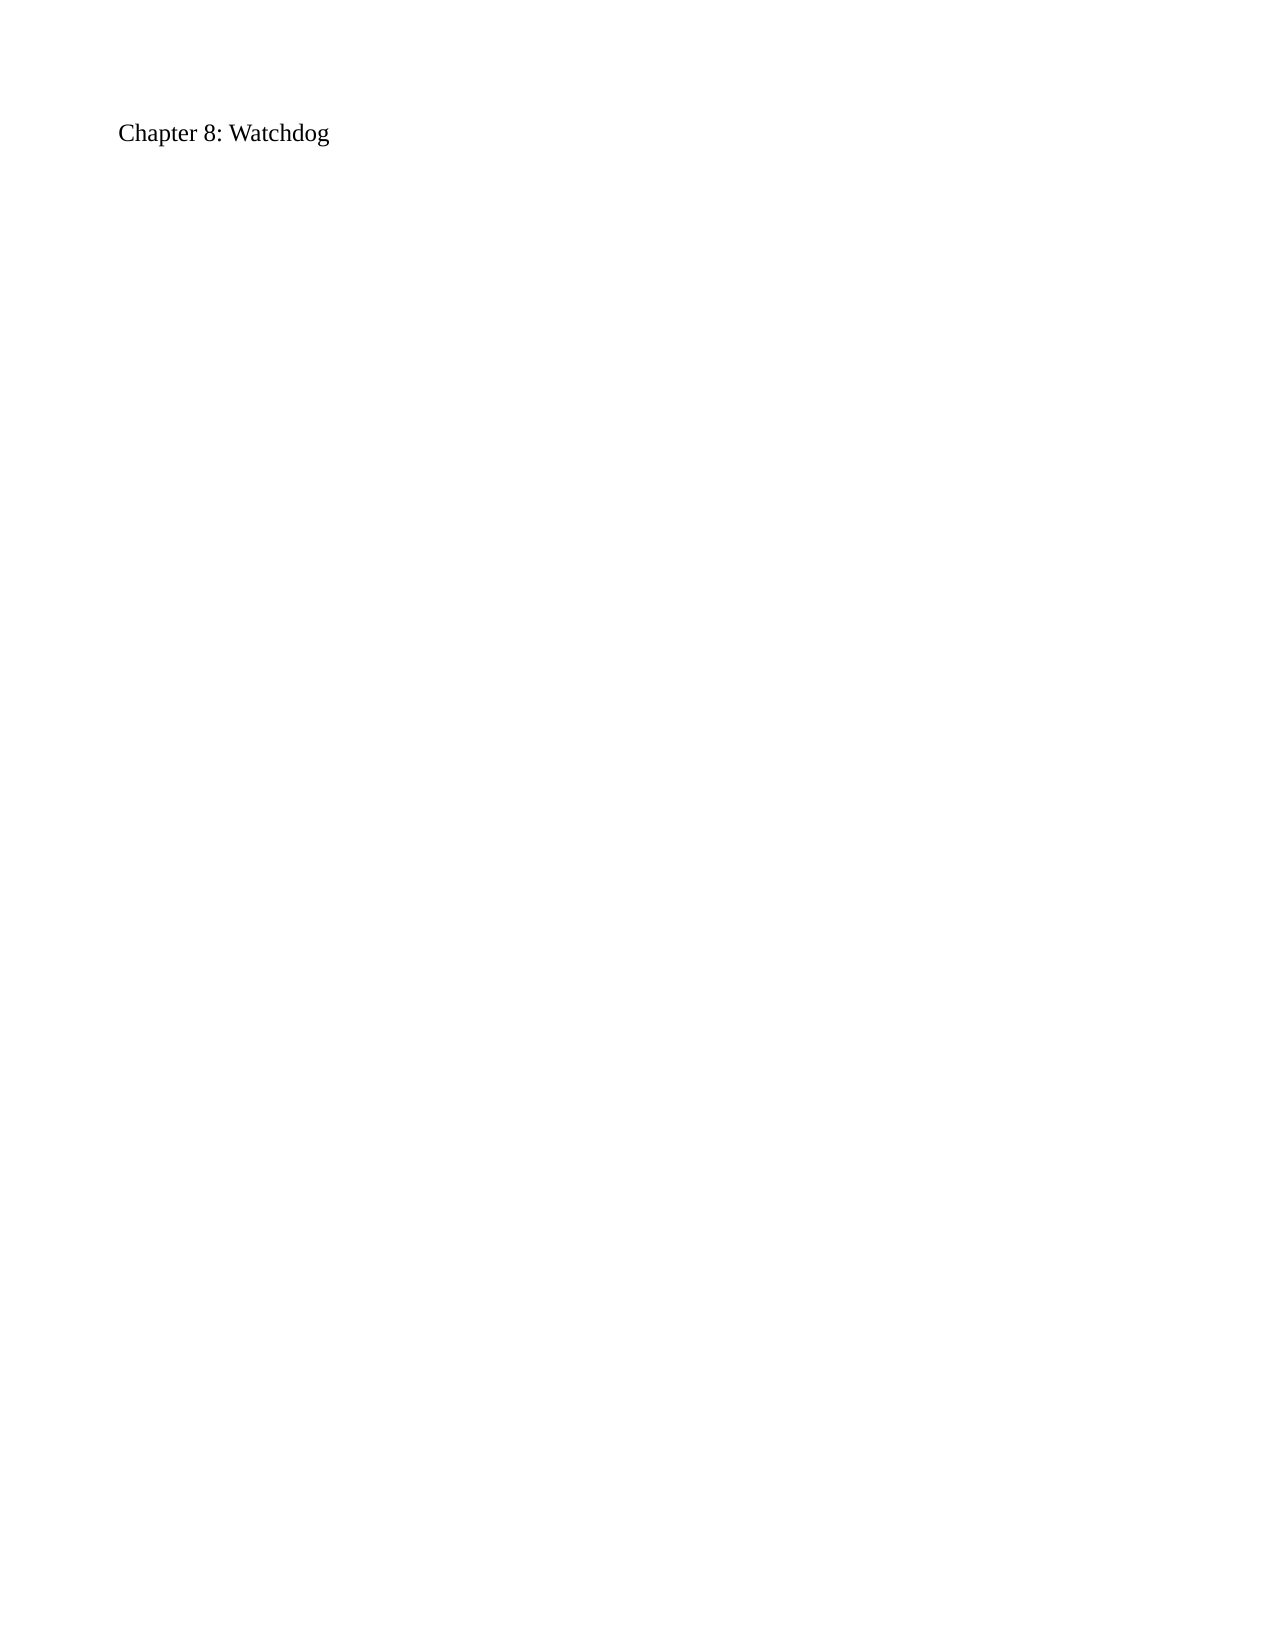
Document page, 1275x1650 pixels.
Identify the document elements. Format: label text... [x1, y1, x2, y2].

text Chapter 8: Watchdog [118, 118, 1157, 147]
